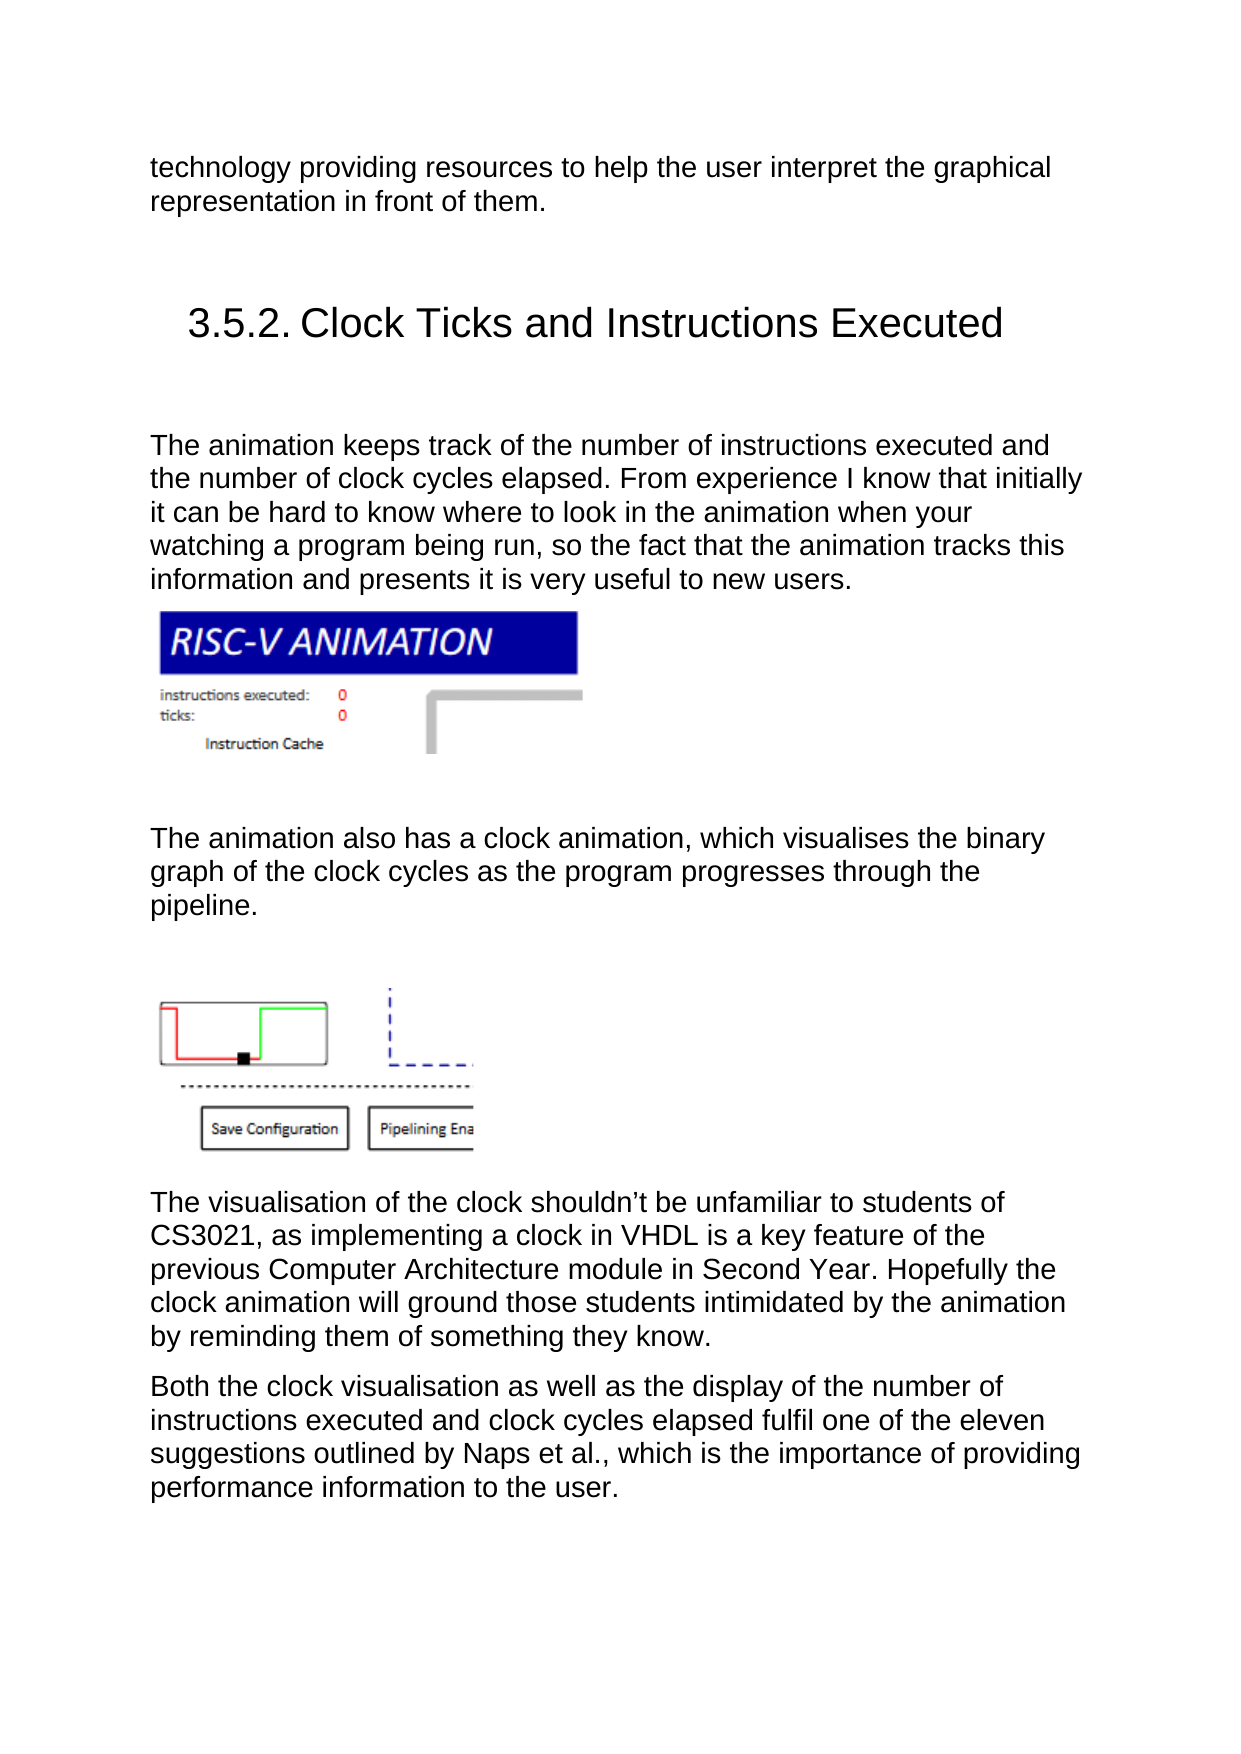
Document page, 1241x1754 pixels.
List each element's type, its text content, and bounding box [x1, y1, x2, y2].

text The visualisation of the clock shouldn’t be unfamiliar to students of CS3021, as implementing a clock in VHDL is a key feature of the previous Computer Architecture module in Second Year. Hopefully the clock animation will ground those students intimidated by the animation by reminding them of something they know. [150, 1185, 1090, 1352]
text Both the clock visualisation as well as the display of the number of instructions executed and clock cycles elapsed fulfil one of the eleven suggestions outlined by Naps et al., which is the importance of providing performance information to the user. [150, 1369, 1090, 1503]
list Clock Ticks and Instructions Executed [187, 298, 1090, 346]
text The animation also has a clock animation, which visualises the binary graph of the clock cycles as the program progresses through the pipeline. [150, 821, 1090, 922]
list technology providing resources to help the user interpret the graphical representation in front of them. [150, 150, 1090, 217]
text The animation keeps track of the number of instructions executed and the number of clock cycles elapsed. From experience I know that initially it can be hard to know where to look in the animation when your watching a program being run, so the fact that the animation tracks this information and presents it is very useful to new users. [150, 427, 1090, 595]
